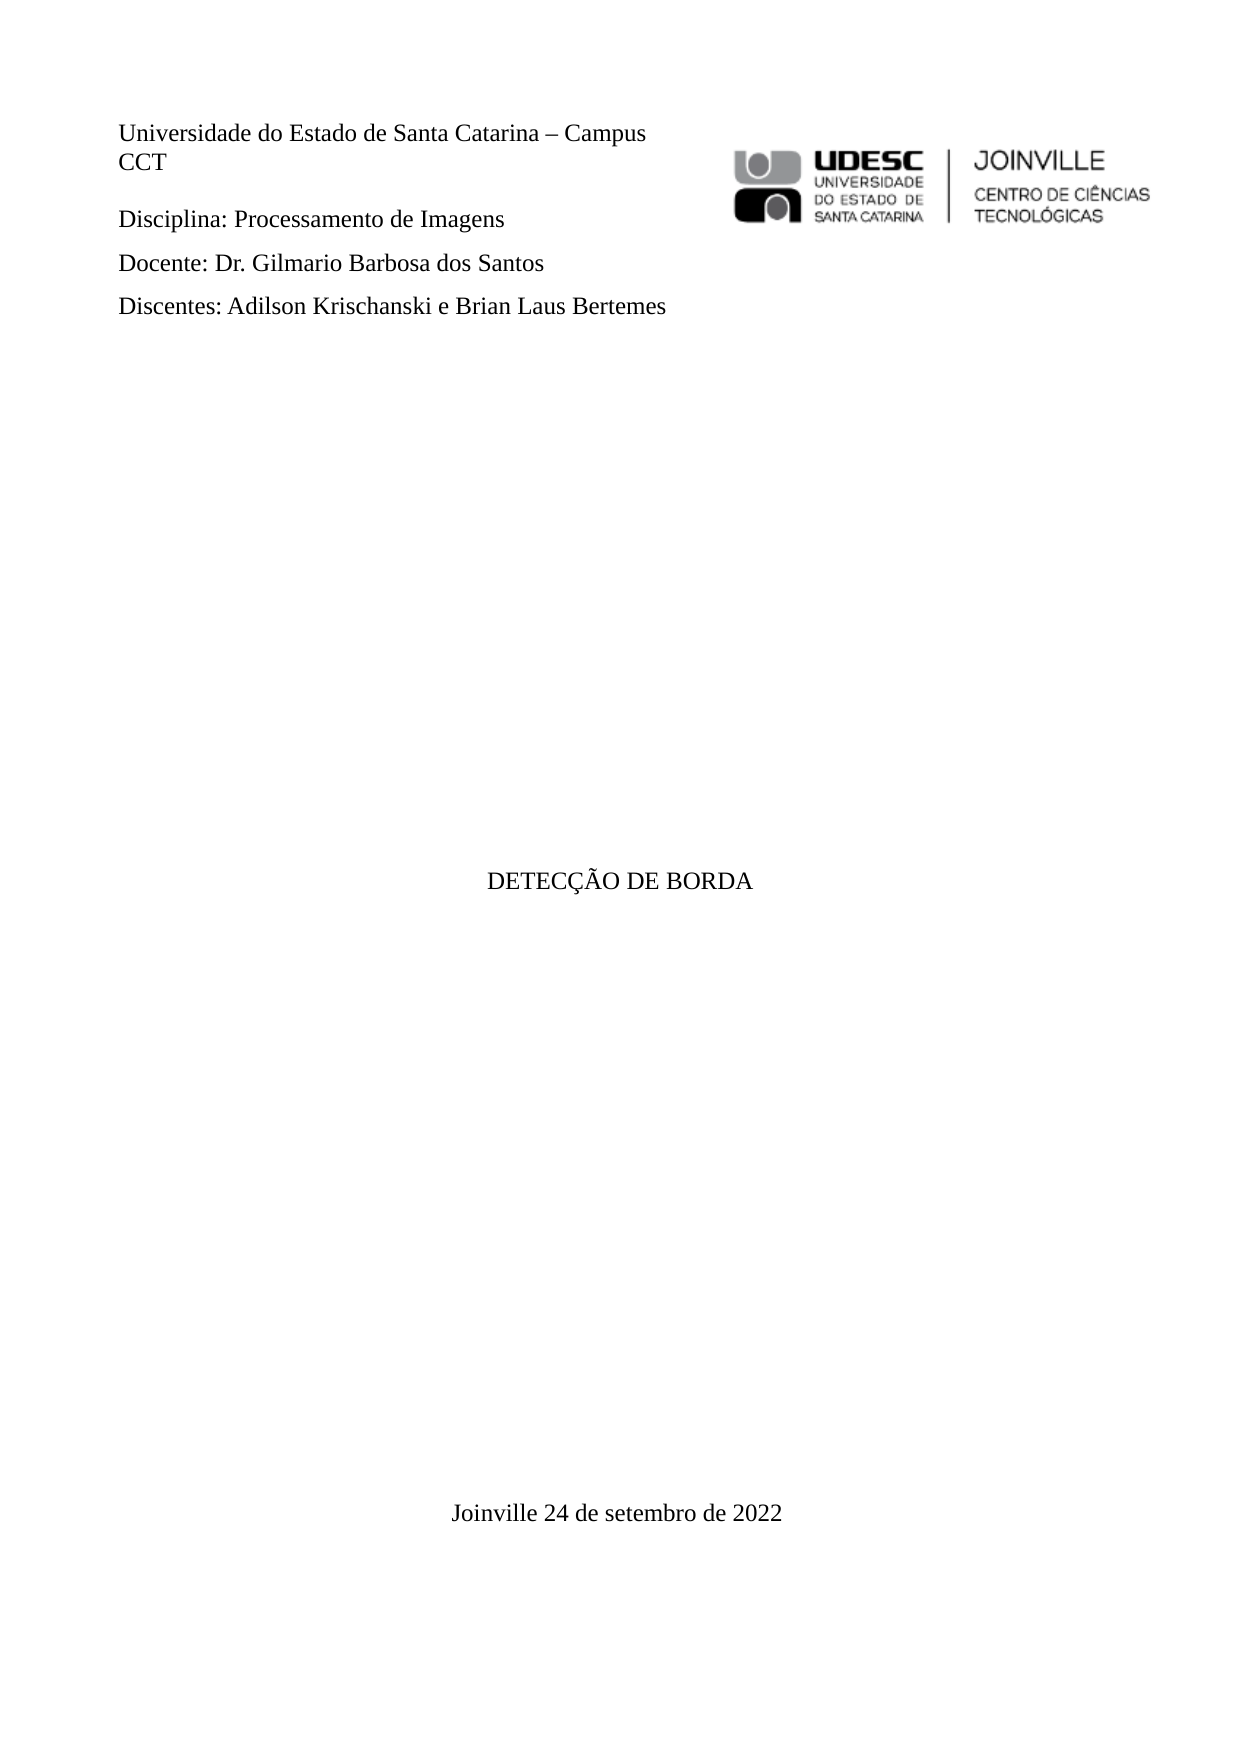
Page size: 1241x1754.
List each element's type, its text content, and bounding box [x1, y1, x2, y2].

text Disciplina: Processamento de Imagens [118, 204, 696, 233]
text Universidade do Estado de Santa Catarina – Campus CCT [118, 118, 1122, 176]
text DETECÇÃO DE BORDA [118, 866, 1122, 923]
text Docente: Dr. Gilmario Barbosa dos Santos [118, 248, 1122, 276]
text Discentes: Adilson Krischanski e Brian Laus Bertemes [118, 291, 1122, 320]
text Joinville 24 de setembro de 2022 [118, 1498, 1122, 1527]
picture [696, 119, 1169, 257]
